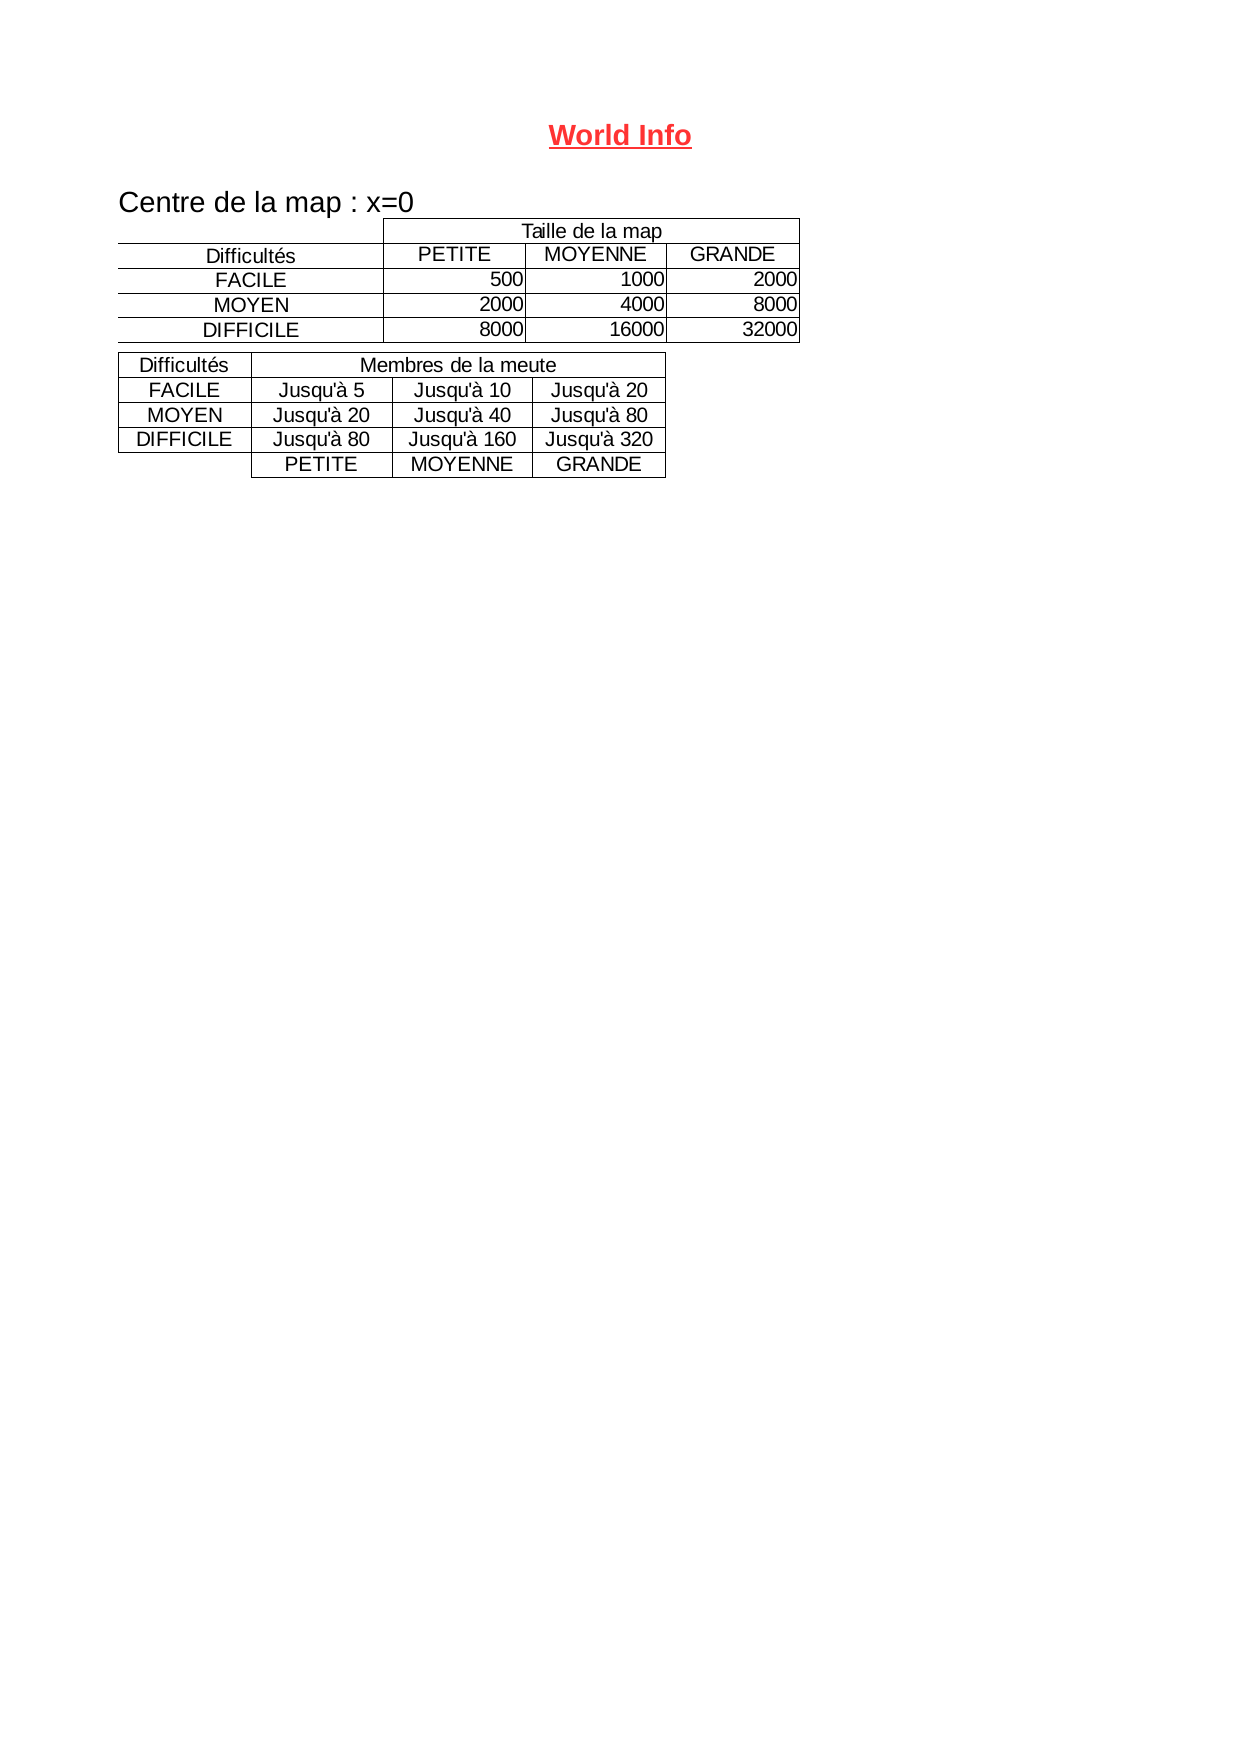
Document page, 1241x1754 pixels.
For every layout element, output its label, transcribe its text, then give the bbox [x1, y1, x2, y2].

text Centre de la map : x=0 [118, 185, 1122, 219]
text World Info [118, 118, 1122, 152]
